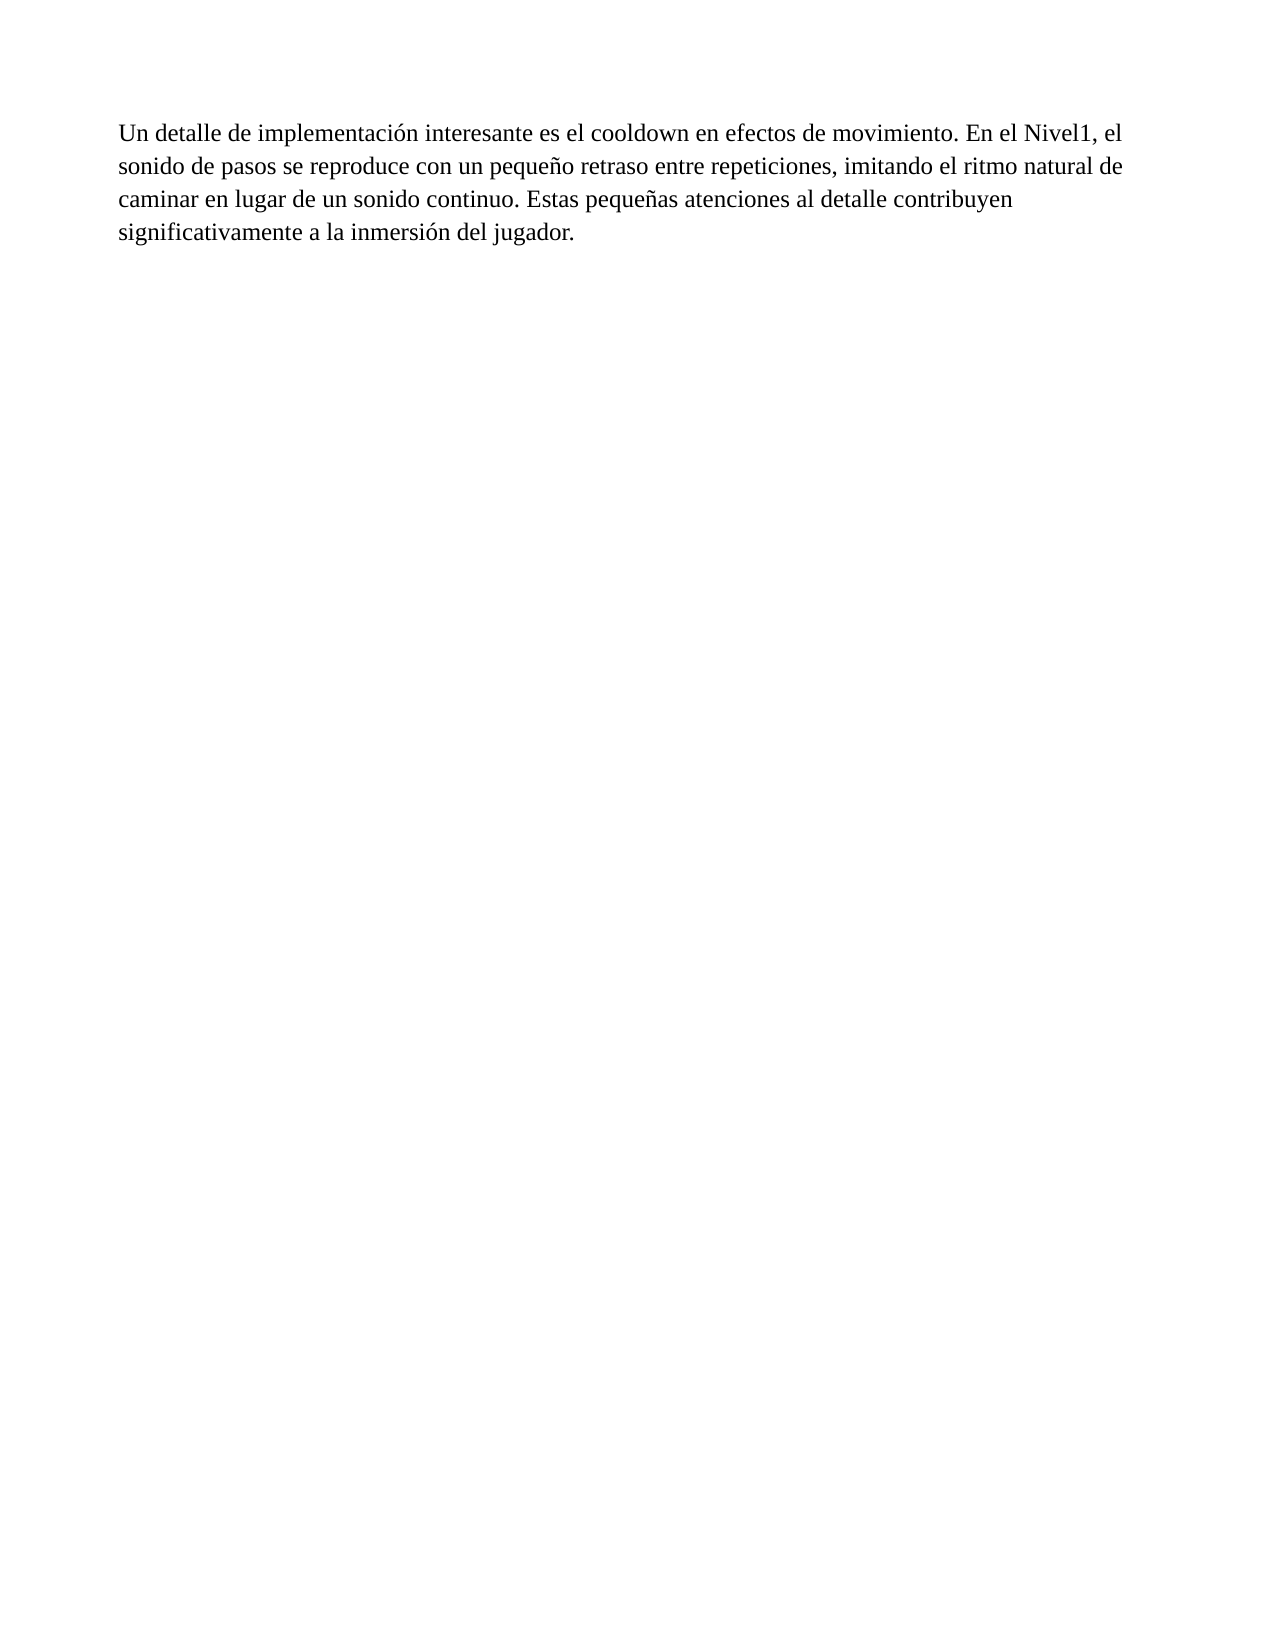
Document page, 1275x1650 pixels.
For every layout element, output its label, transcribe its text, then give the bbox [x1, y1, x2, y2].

text Un detalle de implementación interesante es el cooldown en efectos de movimiento. En el Nivel1, el sonido de pasos se reproduce con un pequeño retraso entre repeticiones, imitando el ritmo natural de caminar en lugar de un sonido continuo. Estas pequeñas atenciones al detalle contribuyen significativamente a la inmersión del jugador. [118, 118, 1157, 246]
